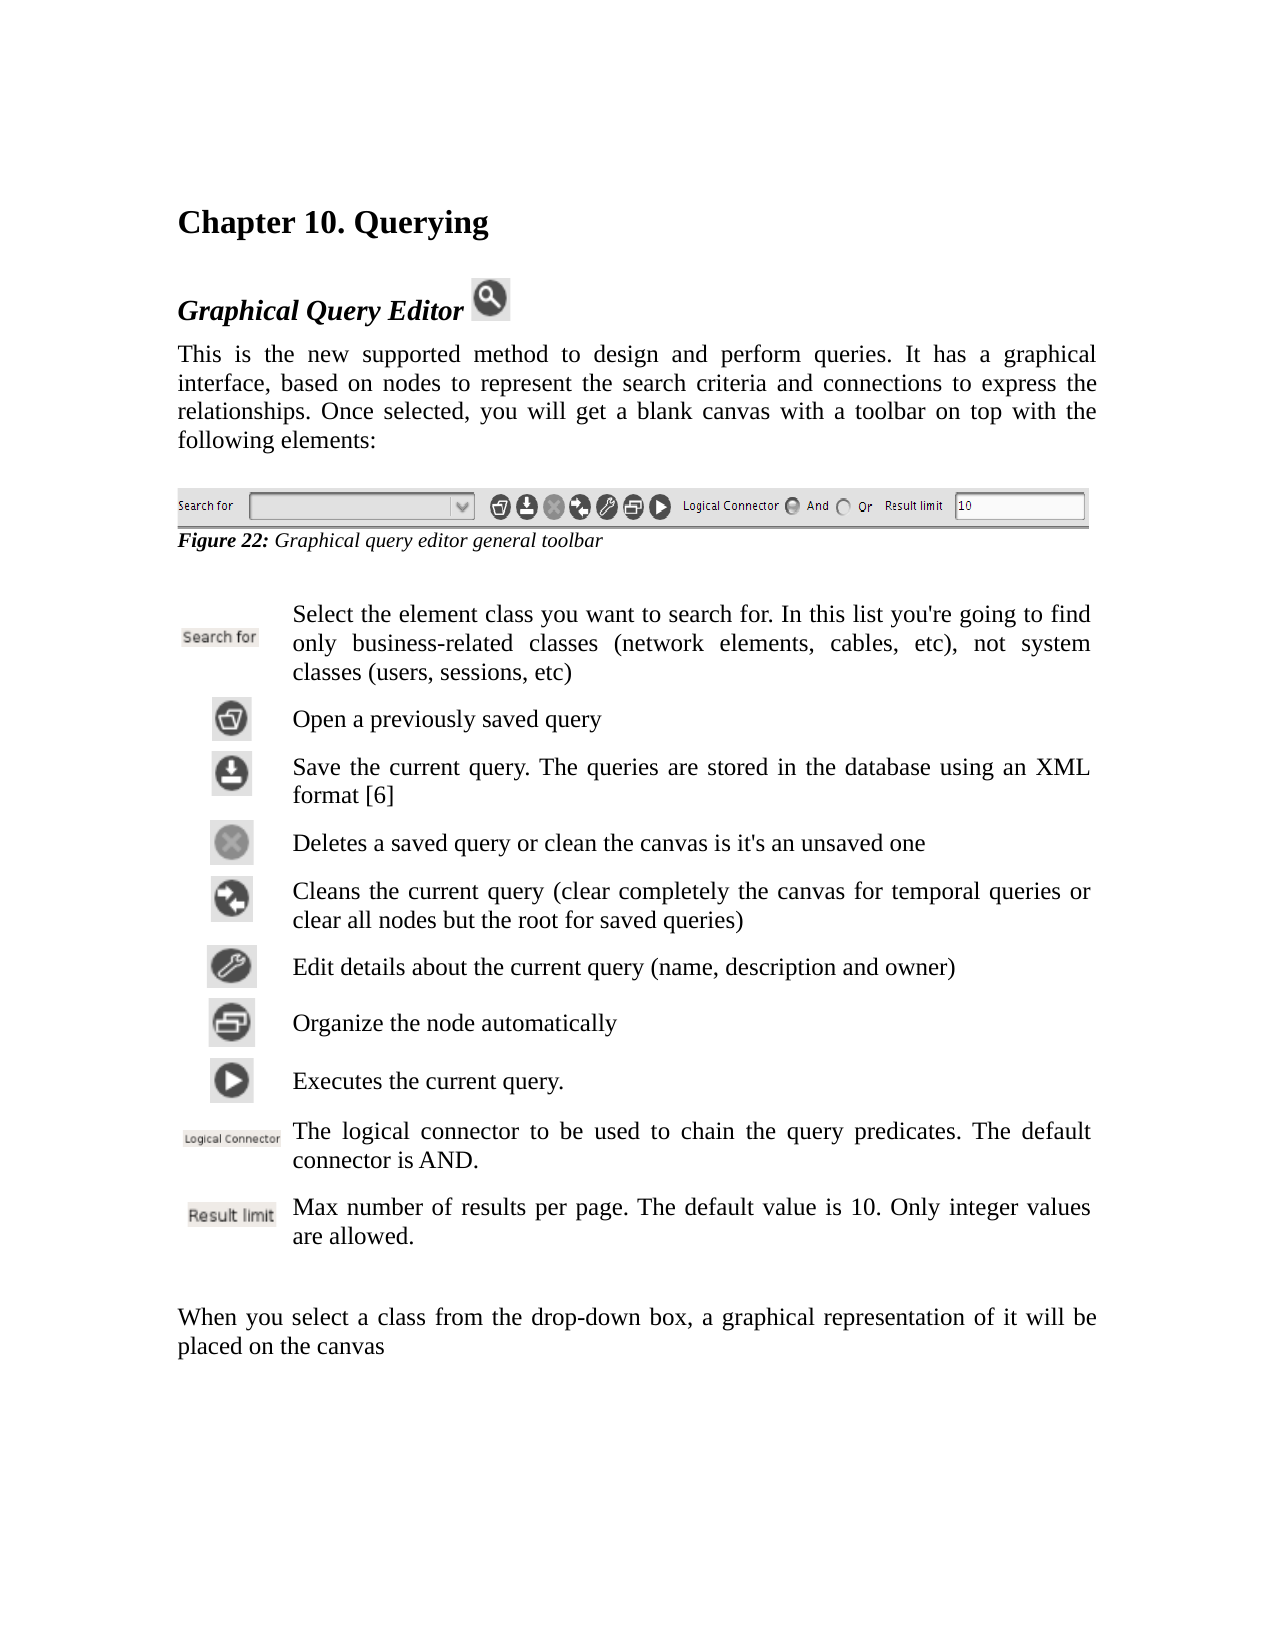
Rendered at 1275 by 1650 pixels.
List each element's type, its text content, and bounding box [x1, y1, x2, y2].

text When you select a class from the drop-down box, a graphical representation of it will be placed on the canvas [177, 1302, 1098, 1359]
table_cell Organize the node automatically [287, 993, 1097, 1053]
table_cell Cleans the current query (clear completely the canvas for temporal queries or clear all nodes but the root for saved queries) [287, 870, 1097, 939]
picture [177, 488, 1089, 529]
picture [211, 751, 253, 796]
table_header Select the element class you want to search for. In this list you're going to find only business-related classes (network elements, cables, etc), not system classes (users, sessions, etc) [287, 594, 1097, 691]
picture [210, 820, 254, 865]
picture [210, 876, 253, 922]
subtitle Graphical Query Editor [177, 278, 1098, 326]
picture [187, 1202, 277, 1227]
table_cell Deletes a saved query or clean the canvas is it's an unsaved one [287, 815, 1097, 870]
picture [210, 1058, 254, 1103]
picture [206, 945, 257, 988]
table_cell [177, 1053, 287, 1108]
table_cell [177, 815, 287, 870]
table_cell Open a previously saved query [287, 691, 1097, 746]
table_cell [177, 993, 287, 1053]
text This is the new supported method to design and perform queries. It has a graphical interface, based on nodes to represent the search criteria and connections to express the relationships. Once selected, you will get a blank canvas with a toolbar on top with the following elements: [177, 339, 1098, 454]
table_cell The logical connector to be used to chain the query predicates. The default connector is AND. [287, 1108, 1097, 1181]
table_cell [177, 1181, 287, 1261]
table_cell [177, 746, 287, 815]
table_header [177, 594, 287, 691]
table_cell [177, 691, 287, 746]
picture [471, 278, 511, 321]
picture [181, 628, 259, 647]
table_cell Save the current query. The queries are stored in the database using an XML format [6] [287, 746, 1097, 815]
table_cell Max number of results per page. The default value is 10. Only integer values are allowed. [287, 1181, 1097, 1261]
table_cell [177, 870, 287, 939]
table_cell [177, 1108, 287, 1181]
list Graphical query editor general toolbar [177, 479, 1098, 552]
table_cell Executes the current query. [287, 1053, 1097, 1108]
picture [212, 697, 252, 741]
table_cell [177, 939, 287, 993]
picture [208, 998, 256, 1047]
table_cell Edit details about the current query (name, description and owner) [287, 939, 1097, 993]
picture [182, 1130, 281, 1147]
subtitle Chapter 10. Querying [177, 202, 1098, 241]
